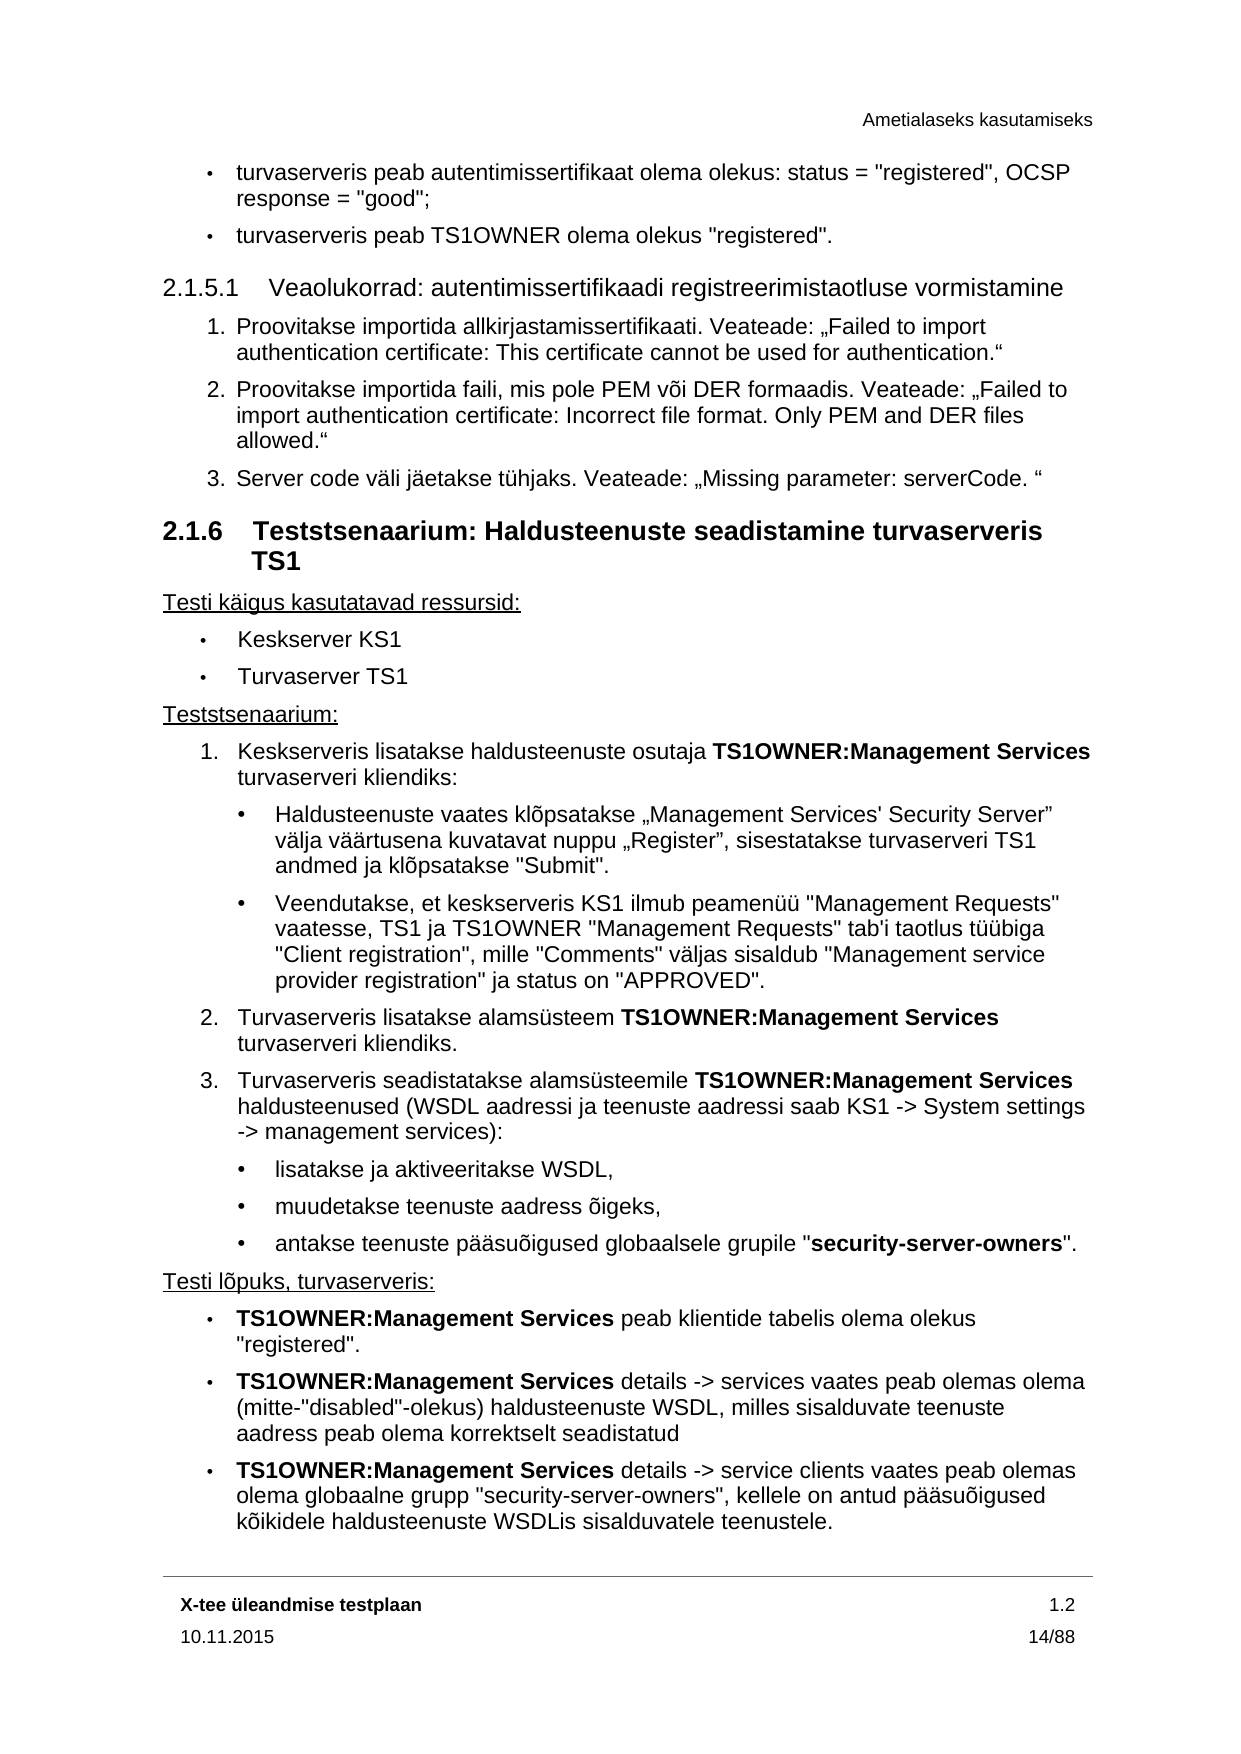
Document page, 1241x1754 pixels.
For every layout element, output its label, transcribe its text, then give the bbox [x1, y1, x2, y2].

list turvaserveris peab TS1OWNER olema olekus "registered". [207, 223, 1093, 248]
text Teststsenaarium: [162, 701, 1093, 727]
list Keskserver KS1 [200, 627, 1093, 652]
list TS1OWNER:Management Services peab klientide tabelis olema olekus "registered". [207, 1306, 1093, 1357]
list Turvaserveris seadistatakse alamsüsteemile TS1OWNER:Management Services haldusteenused (WSDL aadressi ja teenuste aadressi saab KS1 -> System settings -> management services): [200, 1068, 1093, 1144]
list TS1OWNER:Management Services details -> services vaates peab olemas olema (mitte-"disabled"-olekus) haldusteenuste WSDL, milles sisalduvate teenuste aadress peab olema korrektselt seadistatud [207, 1369, 1093, 1446]
list Haldusteenuste vaates klõpsatakse „Management Services' Security Server” välja väärtusena kuvatavat nuppu „Register”, sisestatakse turvaserveri TS1 andmed ja klõpsatakse "Submit". [237, 802, 1093, 879]
list muudetakse teenuste aadress õigeks, [237, 1194, 1093, 1219]
list Server code väli jäetakse tühjaks. Veateade: „Missing parameter: serverCode. “ [207, 465, 1093, 491]
list Turvaserveris lisatakse alamsüsteem TS1OWNER:Management Services turvaserveri kliendiks. [200, 1005, 1093, 1056]
list TS1OWNER:Management Services details -> service clients vaates peab olemas olema globaalne grupp "security-server-owners", kellele on antud pääsuõigused kõikidele haldusteenuste WSDLis sisalduvatele teenustele. [207, 1458, 1093, 1534]
list antakse teenuste pääsuõigused globaalsele grupile "security-server-owners". [237, 1231, 1093, 1257]
text Testi käigus kasutatavad ressursid: [162, 589, 1093, 615]
subtitle Teststsenaarium: Haldusteenuste seadistamine turvaserveris TS1 [162, 516, 1093, 577]
list Keskserveris lisatakse haldusteenuste osutaja TS1OWNER:Management Services turvaserveri kliendiks: [200, 739, 1093, 790]
list lisatakse ja aktiveeritakse WSDL, [237, 1156, 1093, 1182]
text Testi lõpuks, turvaserveris: [162, 1268, 1093, 1294]
list Proovitakse importida allkirjastamissertifikaati. Veateade: „Failed to import authentication certificate: This certificate cannot be used for authentication.“ [207, 314, 1093, 365]
list Turvaserver TS1 [200, 664, 1093, 689]
subtitle Veaolukorrad: autentimissertifikaadi registreerimistaotluse vormistamine [162, 273, 1093, 301]
list Veendutakse, et keskserveris KS1 ilmub peamenüü "Management Requests" vaatesse, TS1 ja TS1OWNER "Management Requests" tab'i taotlus tüübiga "Client registration", mille "Comments" väljas sisaldub "Management service provider registration" ja status on "APPROVED". [237, 890, 1093, 993]
list Proovitakse importida faili, mis pole PEM või DER formaadis. Veateade: „Failed to import authentication certificate: Incorrect file format. Only PEM and DER files allowed.“ [207, 377, 1093, 454]
list turvaserveris peab autentimissertifikaat olema olekus: status = "registered", OCSP response = "good"; [207, 160, 1093, 211]
